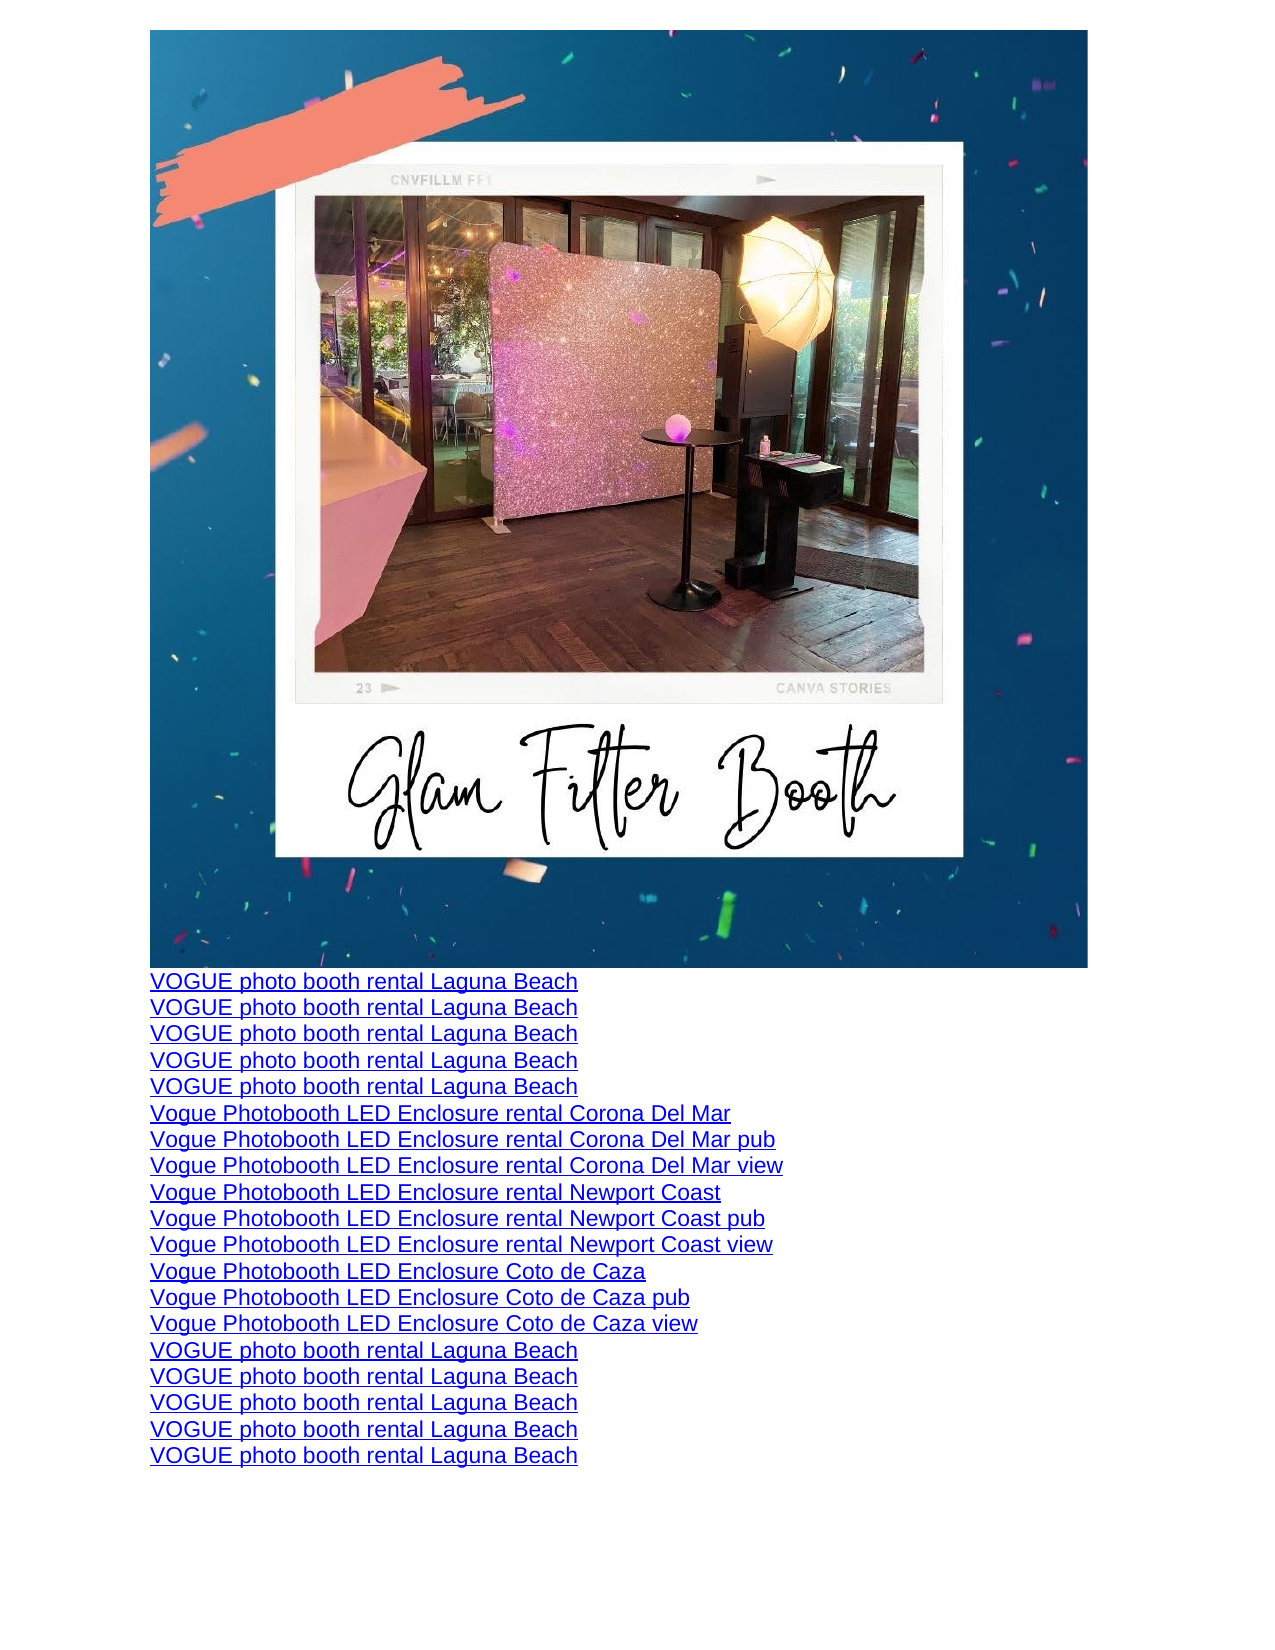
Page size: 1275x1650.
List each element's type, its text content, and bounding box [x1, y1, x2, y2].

text VOGUE photo booth rental Laguna Beach [150, 1047, 1125, 1073]
text Vogue Photobooth LED Enclosure rental Corona Del Mar [150, 1099, 1125, 1126]
text Vogue Photobooth LED Enclosure rental Newport Coast [150, 1178, 1125, 1205]
text VOGUE photo booth rental Laguna Beach [150, 1416, 1125, 1442]
text Vogue Photobooth LED Enclosure rental Newport Coast pub [150, 1205, 1125, 1231]
text Vogue Photobooth LED Enclosure rental Newport Coast view [150, 1231, 1125, 1258]
text VOGUE photo booth rental Laguna Beach [150, 1073, 1125, 1099]
text Vogue Photobooth LED Enclosure rental Corona Del Mar pub [150, 1126, 1125, 1152]
text Vogue Photobooth LED Enclosure Coto de Caza view [150, 1310, 1125, 1337]
text Vogue Photobooth LED Enclosure rental Corona Del Mar view [150, 1152, 1125, 1178]
text VOGUE photo booth rental Laguna Beach [150, 1337, 1125, 1363]
text VOGUE photo booth rental Laguna Beach [150, 994, 1125, 1020]
text VOGUE photo booth rental Laguna Beach [150, 1389, 1125, 1416]
text VOGUE photo booth rental Laguna Beach [150, 1363, 1125, 1389]
text VOGUE photo booth rental Laguna Beach [150, 1442, 1125, 1468]
text Vogue Photobooth LED Enclosure Coto de Caza pub [150, 1284, 1125, 1310]
text VOGUE photo booth rental Laguna Beach [150, 968, 1125, 994]
text Vogue Photobooth LED Enclosure Coto de Caza [150, 1258, 1125, 1284]
text VOGUE photo booth rental Laguna Beach [150, 1020, 1125, 1047]
picture [150, 30, 1088, 968]
